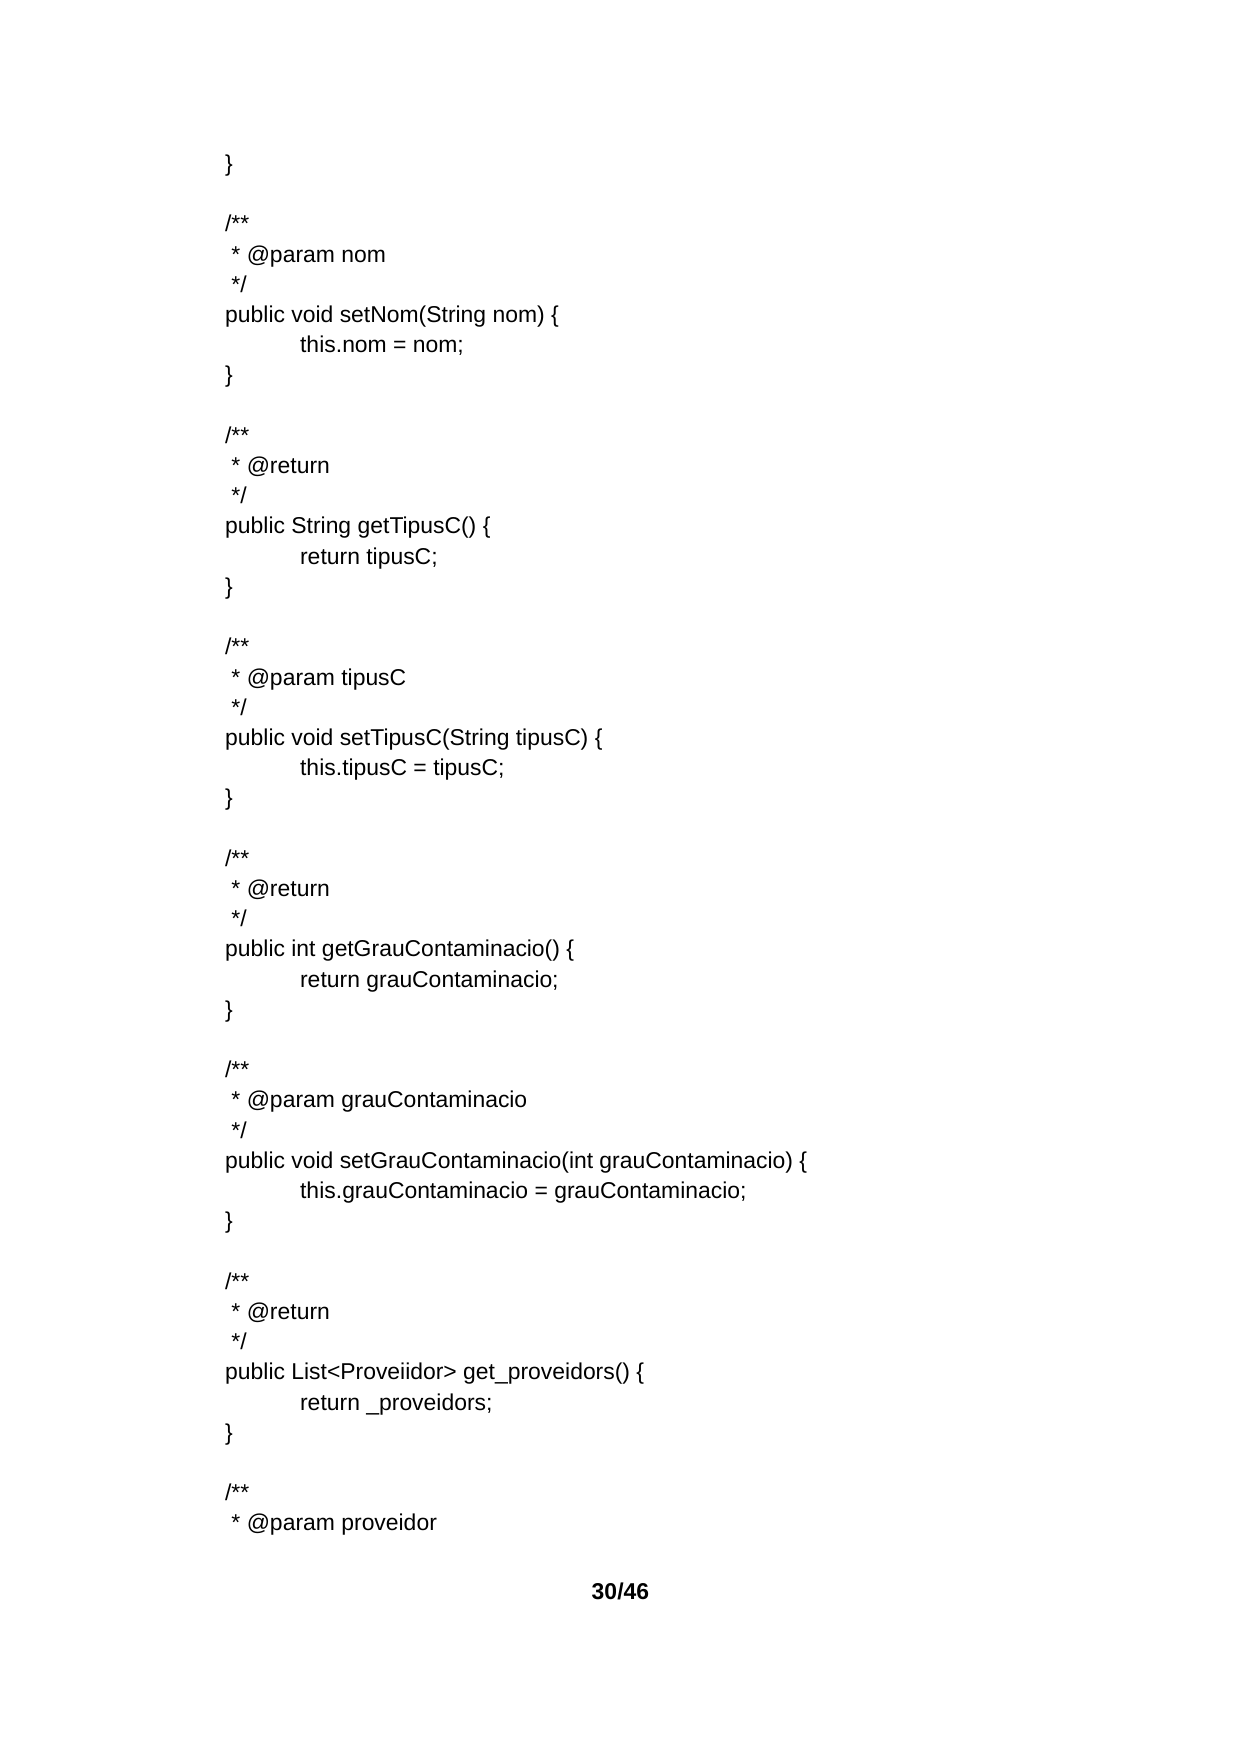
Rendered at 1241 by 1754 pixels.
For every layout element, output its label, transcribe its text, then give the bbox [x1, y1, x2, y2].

text } [150, 573, 1090, 599]
text return tipusC; [150, 543, 1090, 569]
text public void setNom(String nom) { [150, 301, 1090, 327]
text * @return [150, 452, 1090, 478]
text */ [150, 694, 1090, 720]
text */ [150, 1328, 1090, 1354]
text * @param nom [150, 241, 1090, 267]
text */ [150, 482, 1090, 509]
text this.tipusC = tipusC; [150, 754, 1090, 781]
text */ [150, 1117, 1090, 1143]
text * @param grauContaminacio [150, 1086, 1090, 1113]
text */ [150, 271, 1090, 297]
text * @param proveidor [150, 1509, 1090, 1536]
text /** [150, 210, 1090, 237]
text this.grauContaminacio = grauContaminacio; [150, 1177, 1090, 1203]
text /** [150, 1268, 1090, 1294]
text } [150, 996, 1090, 1022]
text } [150, 1207, 1090, 1234]
text /** [150, 845, 1090, 871]
text /** [150, 422, 1090, 448]
text /** [150, 1479, 1090, 1506]
text */ [150, 905, 1090, 932]
text } [150, 150, 1090, 176]
text public List<Proveiidor> get_proveidors() { [150, 1358, 1090, 1385]
text public int getGrauContaminacio() { [150, 935, 1090, 962]
text /** [150, 1056, 1090, 1083]
text * @return [150, 1298, 1090, 1324]
text } [150, 1419, 1090, 1445]
text return _proveidors; [150, 1388, 1090, 1415]
text * @return [150, 875, 1090, 901]
text return grauContaminacio; [150, 966, 1090, 992]
text /** [150, 633, 1090, 660]
text public void setGrauContaminacio(int grauContaminacio) { [150, 1147, 1090, 1173]
text public void setTipusC(String tipusC) { [150, 724, 1090, 750]
text * @param tipusC [150, 663, 1090, 690]
text this.nom = nom; [150, 331, 1090, 358]
text } [150, 784, 1090, 811]
text public String getTipusC() { [150, 512, 1090, 539]
text } [150, 361, 1090, 388]
